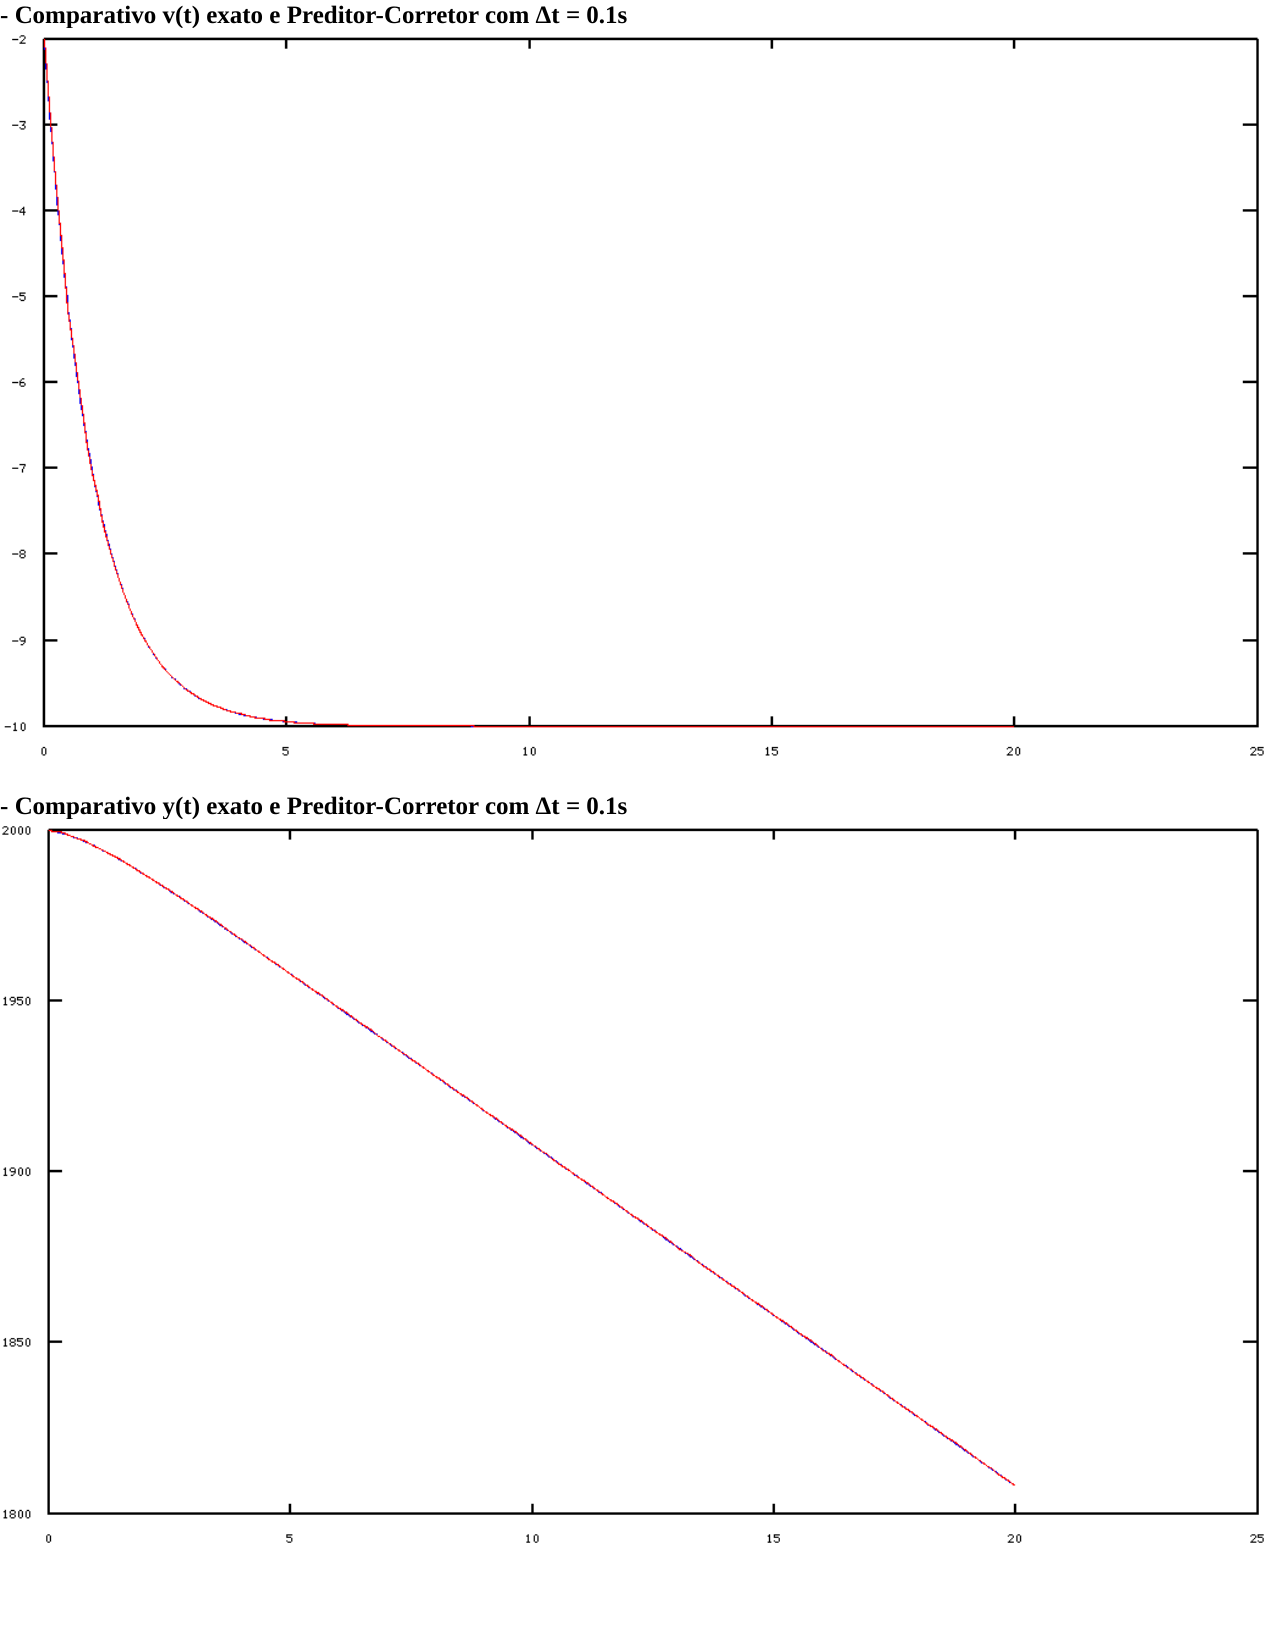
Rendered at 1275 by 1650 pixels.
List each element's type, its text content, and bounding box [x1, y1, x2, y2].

text - Comparativo v(t) exato e Preditor-Corretor com Δt = 0.1s [0, 0, 1275, 28]
text - Comparativo y(t) exato e Preditor-Corretor com Δt = 0.1s [0, 791, 1275, 819]
picture [0, 28, 1275, 763]
picture [0, 819, 1275, 1549]
